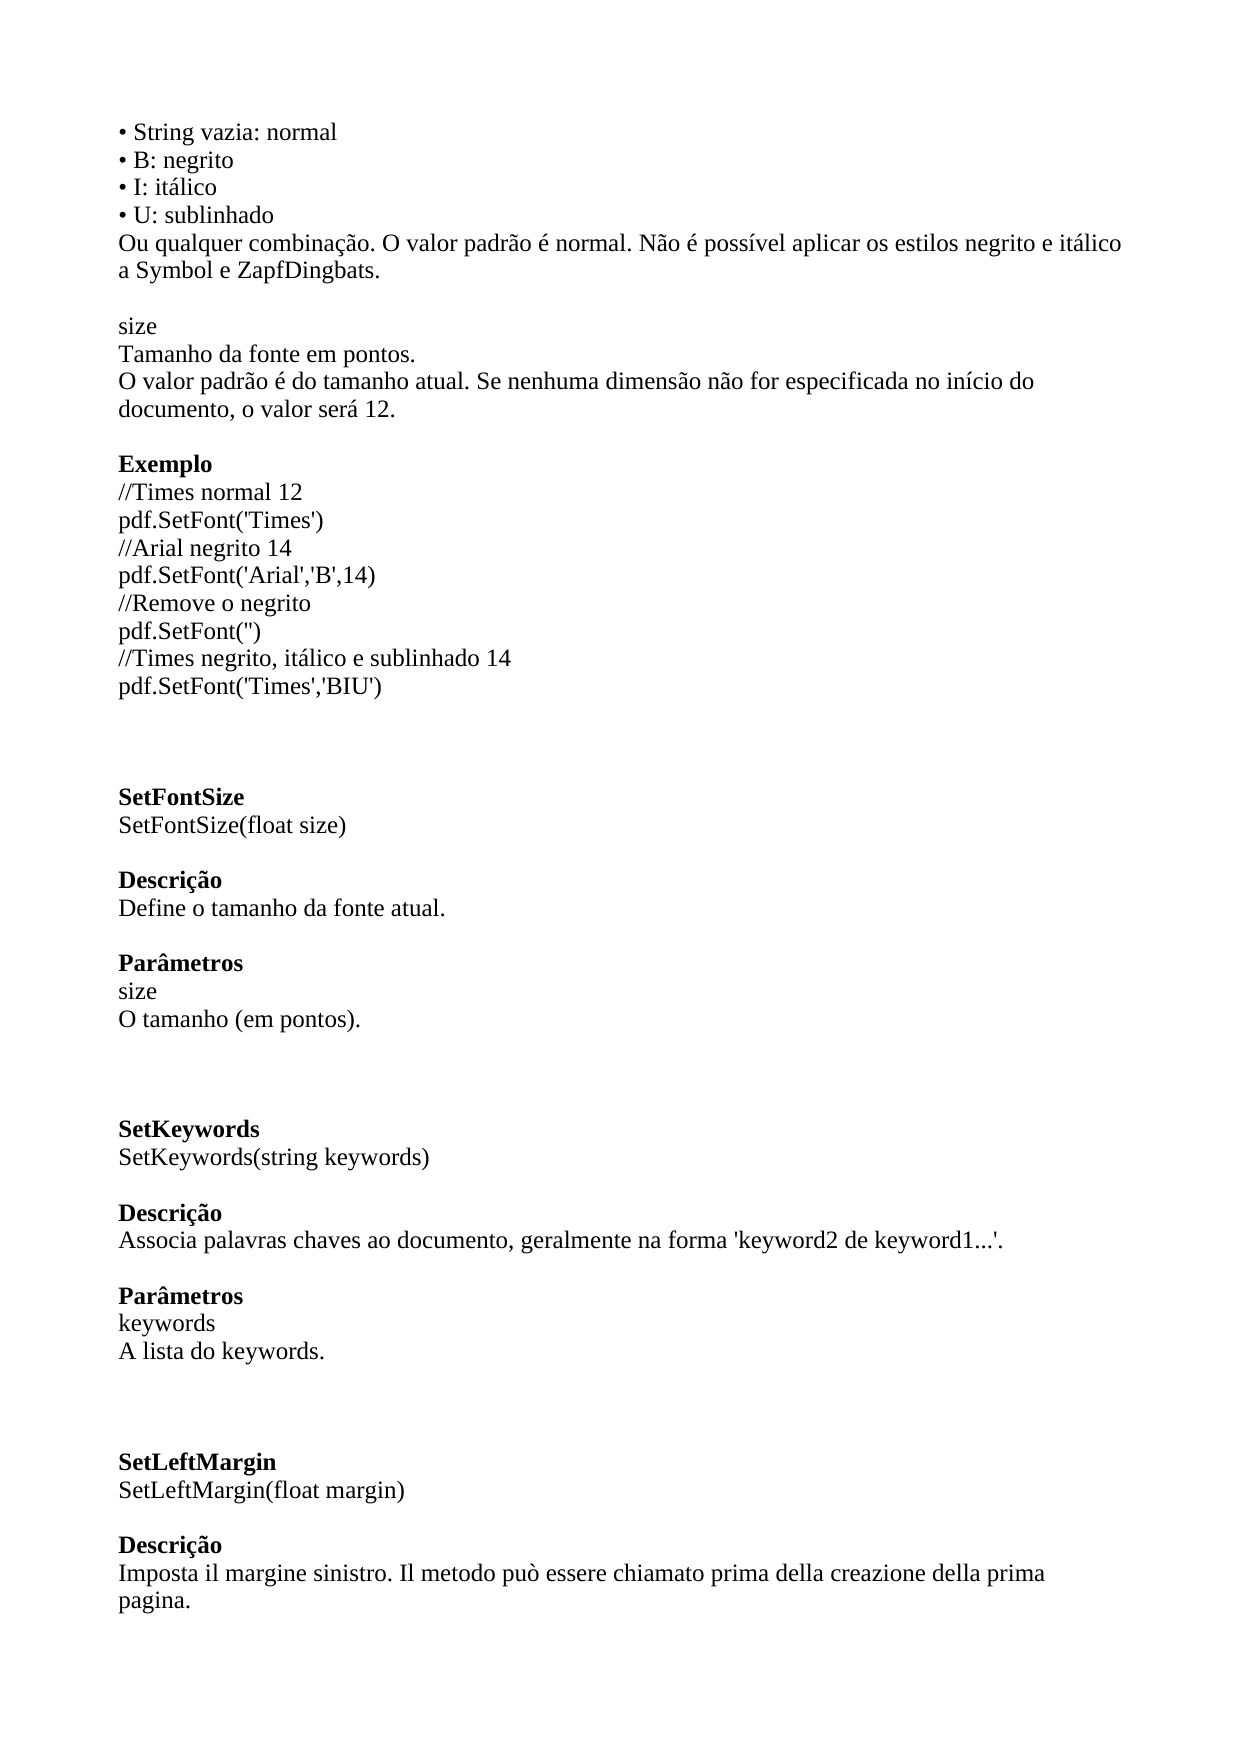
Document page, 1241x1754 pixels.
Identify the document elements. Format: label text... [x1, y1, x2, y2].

text • String vazia: normal • B: negrito • I: itálico • U: sublinhado Ou qualquer combinação. O valor padrão é normal. Não é possível aplicar os estilos negrito e itálico a Symbol e ZapfDingbats. size Tamanho da fonte em pontos. O valor padrão é do tamanho atual. Se nenhuma dimensão não for especificada no início do documento, o valor será 12. Exemplo //Times normal 12 pdf.SetFont('Times') //Arial negrito 14 pdf.SetFont('Arial','B',14) //Remove o negrito pdf.SetFont('') //Times negrito, itálico e sublinhado 14 pdf.SetFont('Times','BIU') SetFontSize SetFontSize(float size) Descrição Define o tamanho da fonte atual. Parâmetros size O tamanho (em pontos). SetKeywords SetKeywords(string keywords) Descrição Associa palavras chaves ao documento, geralmente na forma 'keyword2 de keyword1...'. Parâmetros keywords A lista do keywords. SetLeftMargin SetLeftMargin(float margin) Descrição Imposta il margine sinistro. Il metodo può essere chiamato prima della creazione della prima pagina. [118, 118, 1122, 1614]
